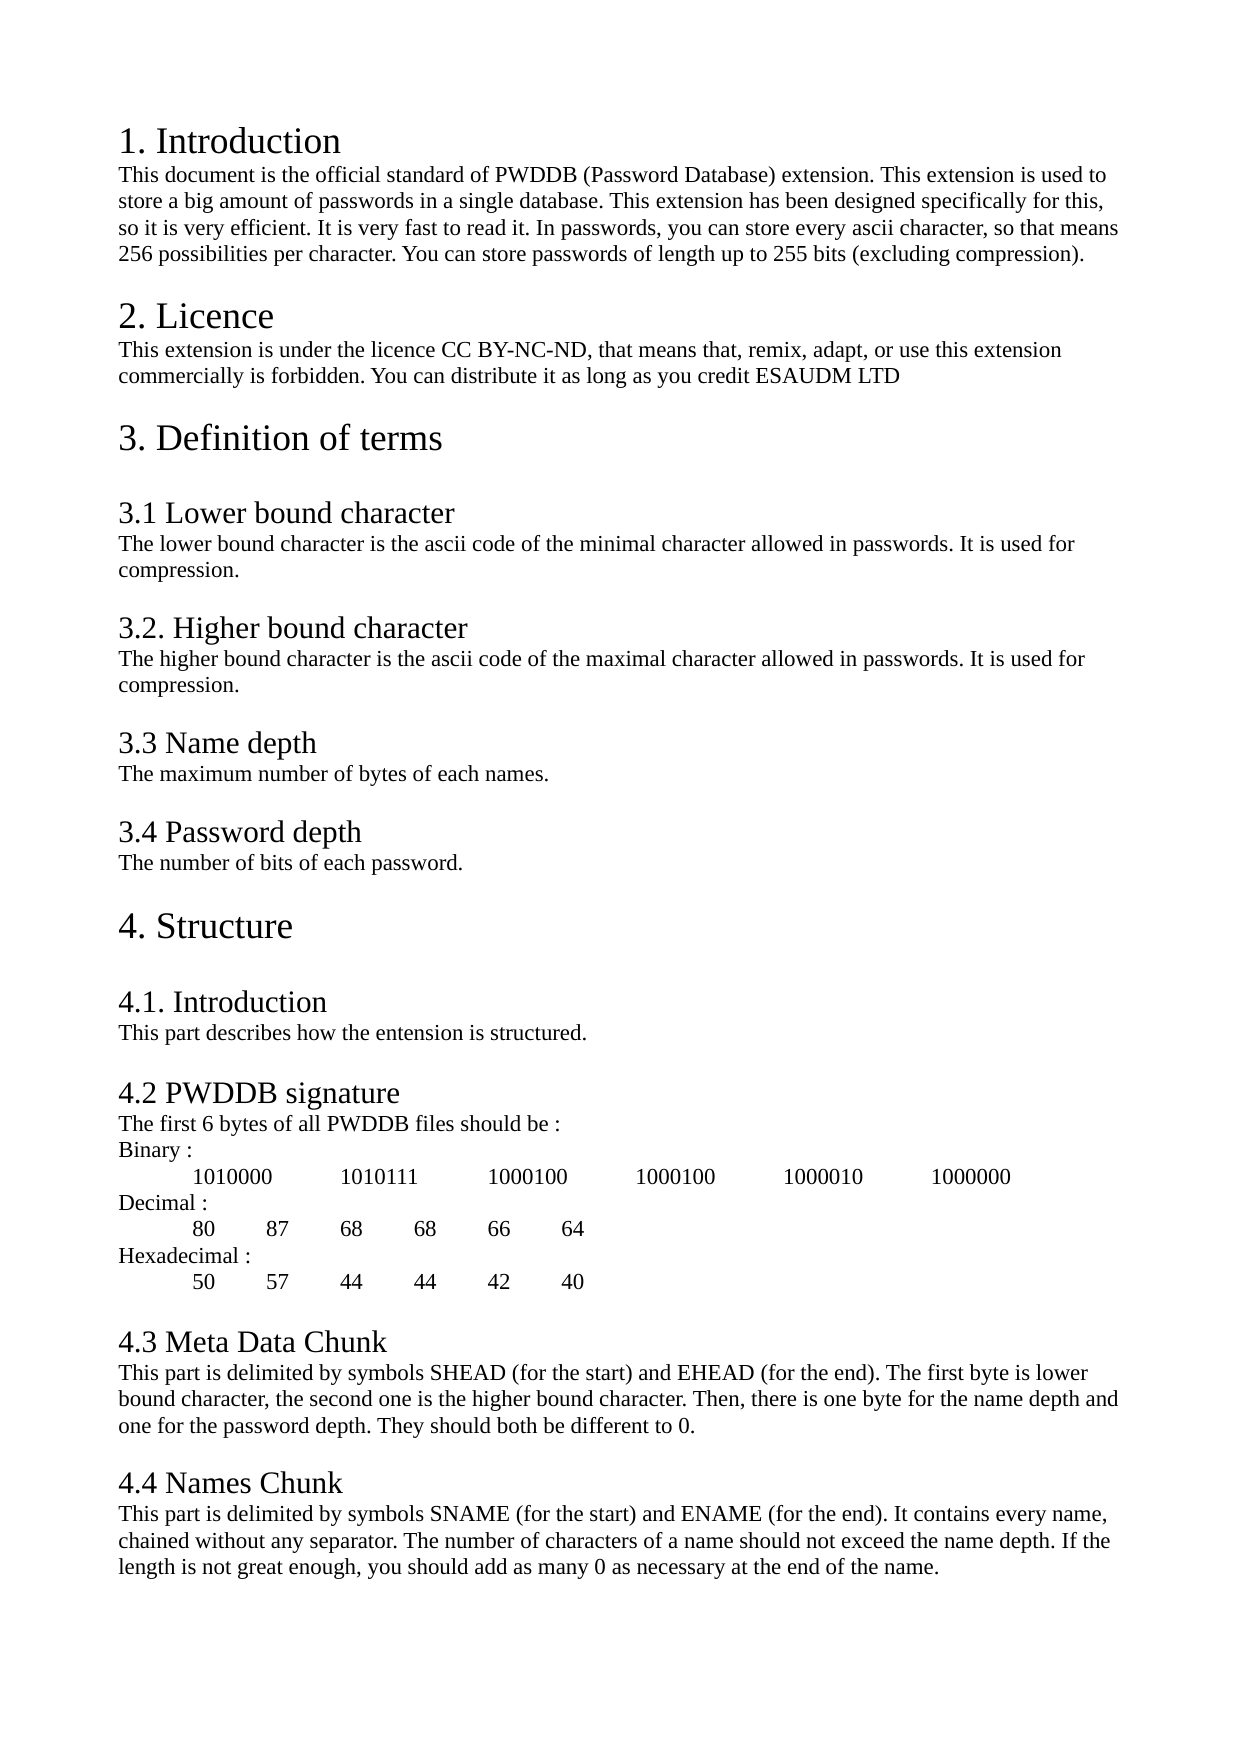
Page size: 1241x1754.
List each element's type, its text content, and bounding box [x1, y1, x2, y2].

text Hexadecimal : 50 57 44 44 42 40 [118, 1242, 1122, 1294]
text 4. Structure [118, 904, 1122, 947]
text 4.1. Introduction This part describes how the entension is structured. [118, 947, 1122, 1074]
text 1. Introduction [118, 118, 1122, 161]
text 2. Licence [118, 293, 1122, 336]
text This document is the official standard of PWDDB (Password Database) extension. This extension is used to store a big amount of passwords in a single database. This extension has been designed specifically for this, so it is very efficient. It is very fast to read it. In passwords, you can store every ascii character, so that means 256 possibilities per character. You can store passwords of length up to 255 bits (excluding compression). [118, 161, 1122, 267]
text 4.3 Meta Data Chunk This part is delimited by symbols SHEAD (for the start) and EHEAD (for the end). The first byte is lower bound character, the second one is the higher bound character. Then, there is one byte for the name depth and one for the password depth. They should both be different to 0. 4.4 Names Chunk This part is delimited by symbols SNAME (for the start) and ENAME (for the end). It contains every name, chained without any separator. The number of characters of a name should not exceed the name depth. If the length is not great enough, you should add as many 0 as necessary at the end of the name. [118, 1323, 1122, 1606]
text 4.2 PWDDB signature The first 6 bytes of all PWDDB files should be : Binary : 1010000 1010111 1000100 1000100 1000010 1000000 Decimal : 80 87 68 68 66 64 [118, 1074, 1122, 1242]
text This extension is under the licence CC BY-NC-ND, that means that, remix, adapt, or use this extension commercially is forbidden. You can distribute it as long as you credit ESAUDM LTD 3. Definition of terms 3.1 Lower bound character The lower bound character is the ascii code of the minimal character allowed in passwords. It is used for compression. 3.2. Higher bound character The higher bound character is the ascii code of the maximal character allowed in passwords. It is used for compression. 3.3 Name depth The maximum number of bytes of each names. 3.4 Password depth The number of bits of each password. [118, 336, 1122, 875]
